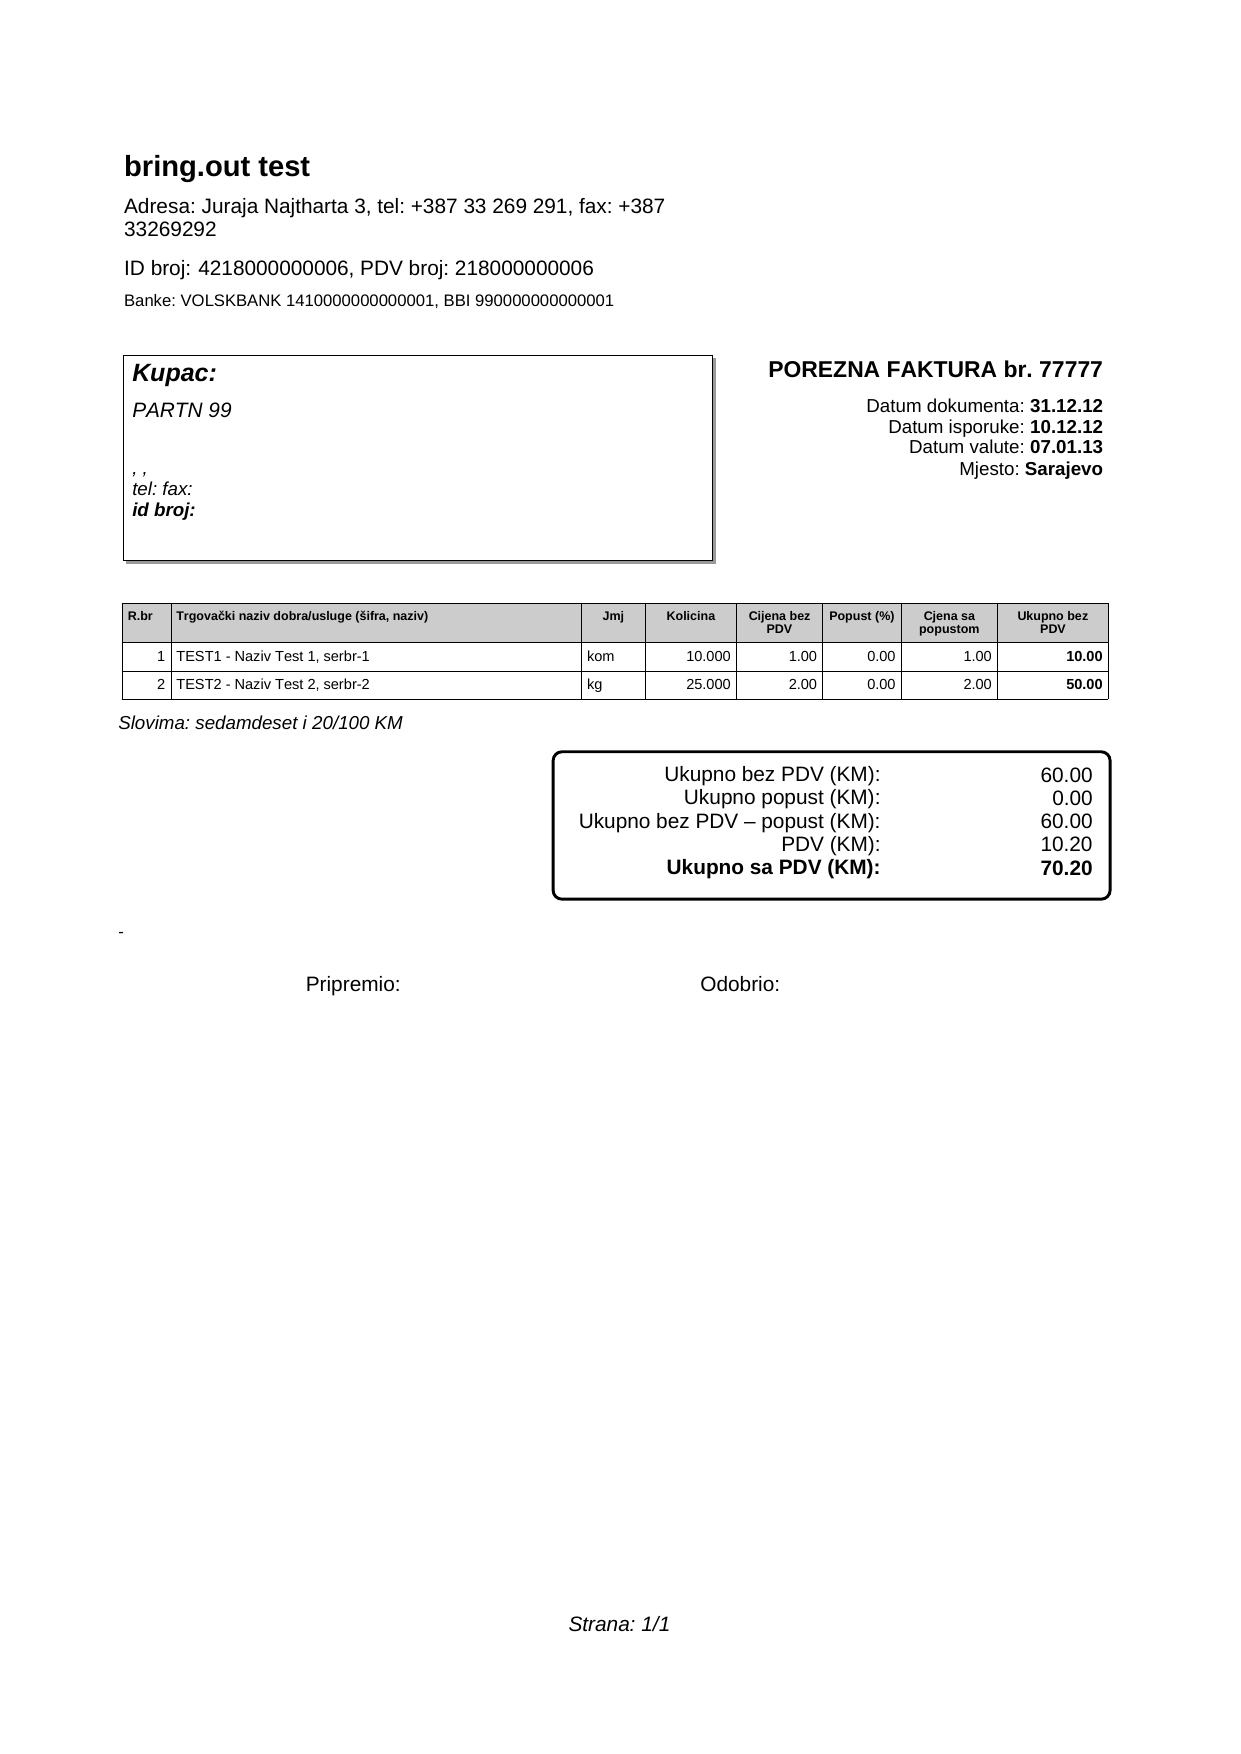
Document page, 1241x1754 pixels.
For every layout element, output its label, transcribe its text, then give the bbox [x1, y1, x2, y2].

table_cell 10.000 [646, 643, 736, 671]
table_cell Banke: VOLSKBANK 1410000000000001, BBI 990000000000001 [118, 286, 759, 316]
text Datum dokumenta: 31.12.12 Datum isporuke: 10.12.12 Datum valute: 07.01.13 Mjesto: Sarajevo [723, 395, 1103, 500]
table_header Jmj [582, 604, 645, 642]
table_header Ukupno bez PDV [998, 604, 1108, 642]
text Slovima: sedamdeset i 20/100 KM [118, 713, 1122, 734]
text PARTN 99 [132, 399, 709, 422]
table_header Popust (%) [823, 604, 901, 642]
table_cell 2.00 [902, 672, 997, 699]
table_cell 2 [123, 672, 171, 699]
table_cell 2.00 [737, 672, 822, 699]
table_cell 1.00 [902, 643, 997, 671]
table_cell 0.00 [823, 672, 901, 699]
table_cell 0.00 [823, 643, 901, 671]
table_cell Adresa: Juraja Najtharta 3, tel: +387 33 269 291, fax: +387 33269292 [118, 189, 759, 247]
table_header Kolicina [646, 604, 736, 642]
table_cell 25.000 [646, 672, 736, 699]
text Kupac: [132, 358, 709, 386]
table_cell TEST2 - Naziv Test 2, serbr-2 [172, 672, 581, 699]
table_cell TEST1 - Naziv Test 1, serbr-1 [172, 643, 581, 671]
table_cell 50.00 [998, 672, 1108, 699]
table_cell 10.00 [998, 643, 1108, 671]
table_header Cjena sa popustom [902, 604, 997, 642]
table_header Cijena bez PDV [737, 604, 822, 642]
table_cell ID broj: 4218000000006, PDV broj: 218000000006 [118, 247, 759, 286]
text Ukupno bez PDV (KM): Ukupno popust (KM): Ukupno bez PDV – popust (KM): PDV (KM): Ukupno sa PDV (KM): [565, 763, 880, 879]
table_header Trgovački naziv dobra/usluge (šifra, naziv) [172, 604, 581, 642]
text 60.00 0.00 60.00 10.20 70.20 [884, 763, 1098, 879]
text POREZNA FAKTURA br. 77777 [723, 357, 1103, 383]
text Pripremio: Odobrio: [118, 969, 1122, 997]
table_cell kom [582, 643, 645, 671]
table_header [759, 145, 1121, 316]
text - [118, 922, 1122, 941]
text , , tel: fax: id broj: [132, 434, 709, 544]
table_cell kg [582, 672, 645, 699]
table_header bring.out test [118, 145, 759, 189]
table_cell 1 [123, 643, 171, 671]
table_header R.br [123, 604, 171, 642]
table_cell 1.00 [737, 643, 822, 671]
